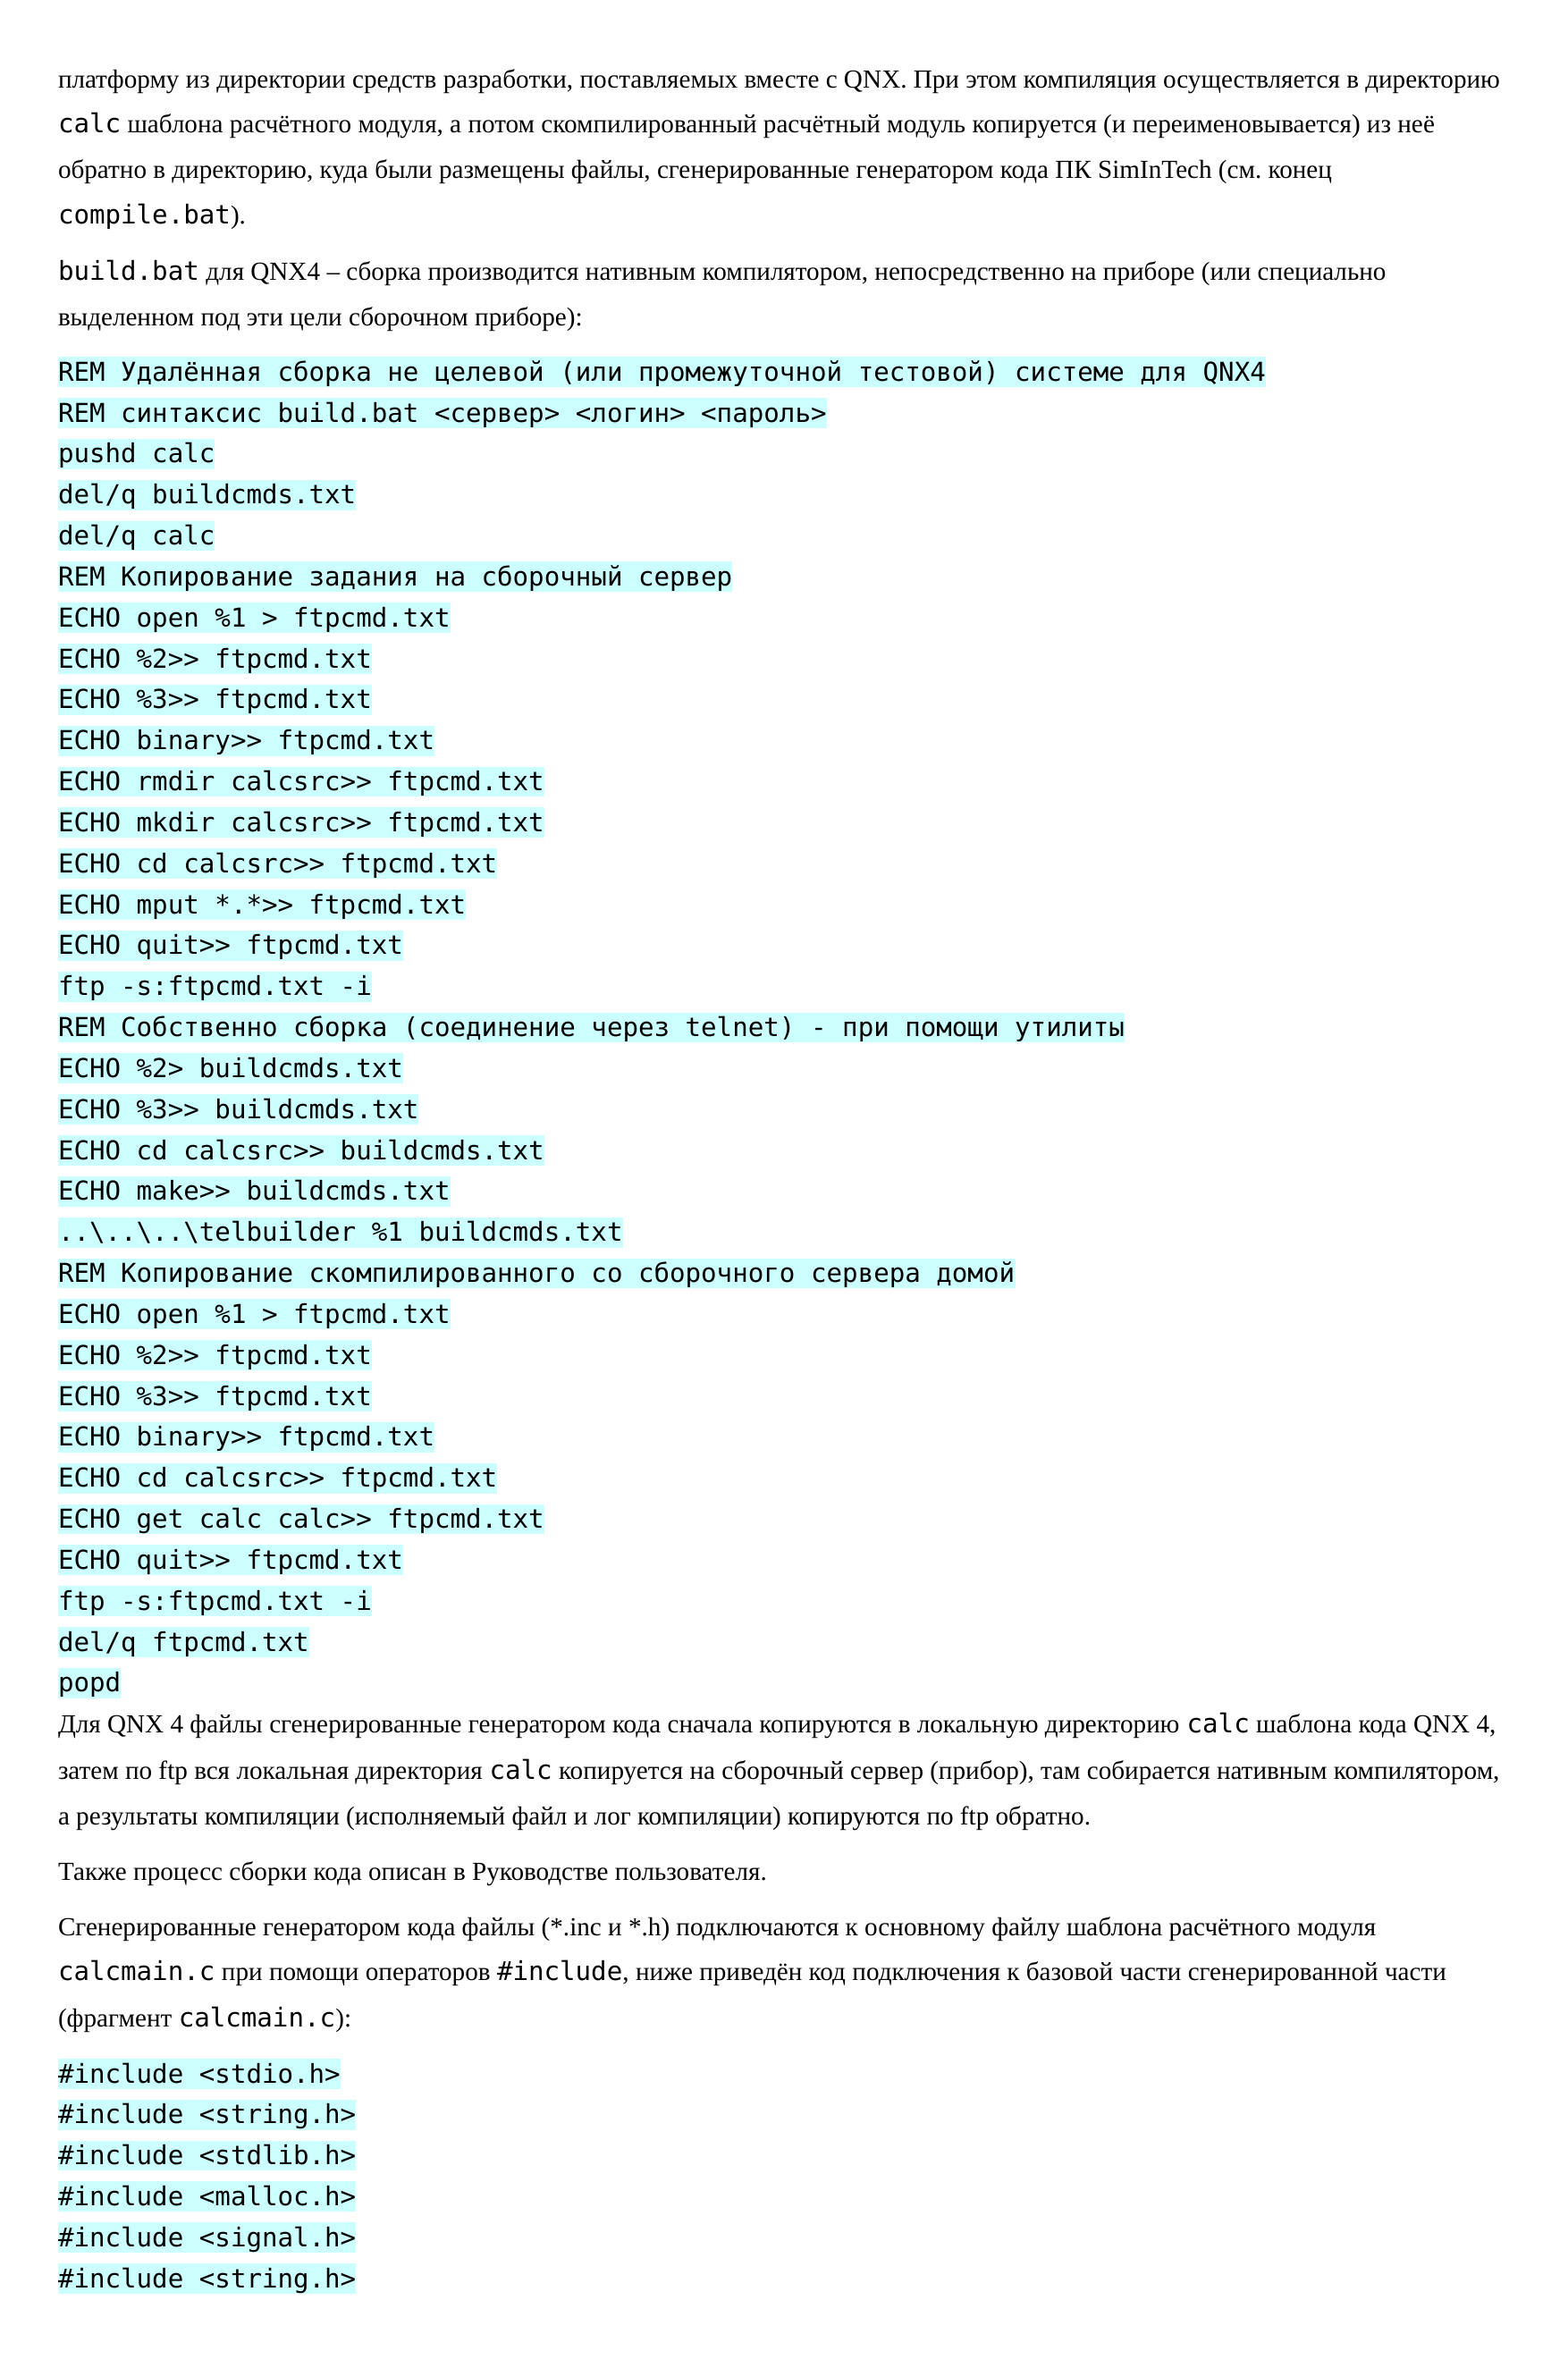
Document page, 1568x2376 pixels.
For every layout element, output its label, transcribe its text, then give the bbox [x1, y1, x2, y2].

table_cell платформу из директории средств разработки, поставляемых вместе с QNX. При этом компиляция осуществляется в директорию calc шаблона расчётного модуля, а потом скомпилированный расчётный модуль копируется (и переименовывается) из неё обратно в директорию, куда были размещены файлы, сгенерированные генератором кода ПК SimInTech (см. конец compile.bat). build.bat для QNX4 – сборка производится нативным компилятором, непосредственно на приборе (или специально выделенном под эти цели сборочном приборе): REM Удалённая сборка не целевой (или промежуточной тестовой) системе для QNX4 REM синтаксис build.bat <сервер> <логин> <пароль> pushd calc del/q buildcmds.txt del/q calc REM Копирование задания на сборочный сервер ECHO open %1 > ftpcmd.txt ECHO %2>> ftpcmd.txt ECHO %3>> ftpcmd.txt ECHO binary>> ftpcmd.txt ECHO rmdir calcsrc>> ftpcmd.txt ECHO mkdir calcsrc>> ftpcmd.txt ECHO cd calcsrc>> ftpcmd.txt ECHO mput *.*>> ftpcmd.txt ECHO quit>> ftpcmd.txt ftp -s:ftpcmd.txt -i REM Собственно сборка (соединение через telnet) - при помощи утилиты ECHO %2> buildcmds.txt ECHO %3>> buildcmds.txt ECHO cd calcsrc>> buildcmds.txt ECHO make>> buildcmds.txt ..\..\..\telbuilder %1 buildcmds.txt REM Копирование скомпилированного со сборочного сервера домой ECHO open %1 > ftpcmd.txt ECHO %2>> ftpcmd.txt ECHO %3>> ftpcmd.txt ECHO binary>> ftpcmd.txt ECHO cd calcsrc>> ftpcmd.txt ECHO get calc calc>> ftpcmd.txt ECHO quit>> ftpcmd.txt ftp -s:ftpcmd.txt -i del/q ftpcmd.txt popd Для QNX 4 файлы сгенерированные генератором кода сначала копируются в локальную директорию calc шаблона кода QNX 4, затем по ftp вся локальная директория calc копируется на сборочный сервер (прибор), там собирается нативным компилятором, а результаты компиляции (исполняемый файл и лог компиляции) копируются по ftp обратно. Также процесс сборки кода описан в Руководстве пользователя. Сгенерированные генератором кода файлы (*.inc и *.h) подключаются к основному файлу шаблона расчётного модуля calcmain.c при помощи операторов #include, ниже приведён код подключения к базовой части сгенерированной части (фрагмент calcmain.c): #include <stdio.h> #include <string.h> #include <stdlib.h> #include <malloc.h> #include <signal.h> #include <string.h> [53, 53, 1515, 2304]
